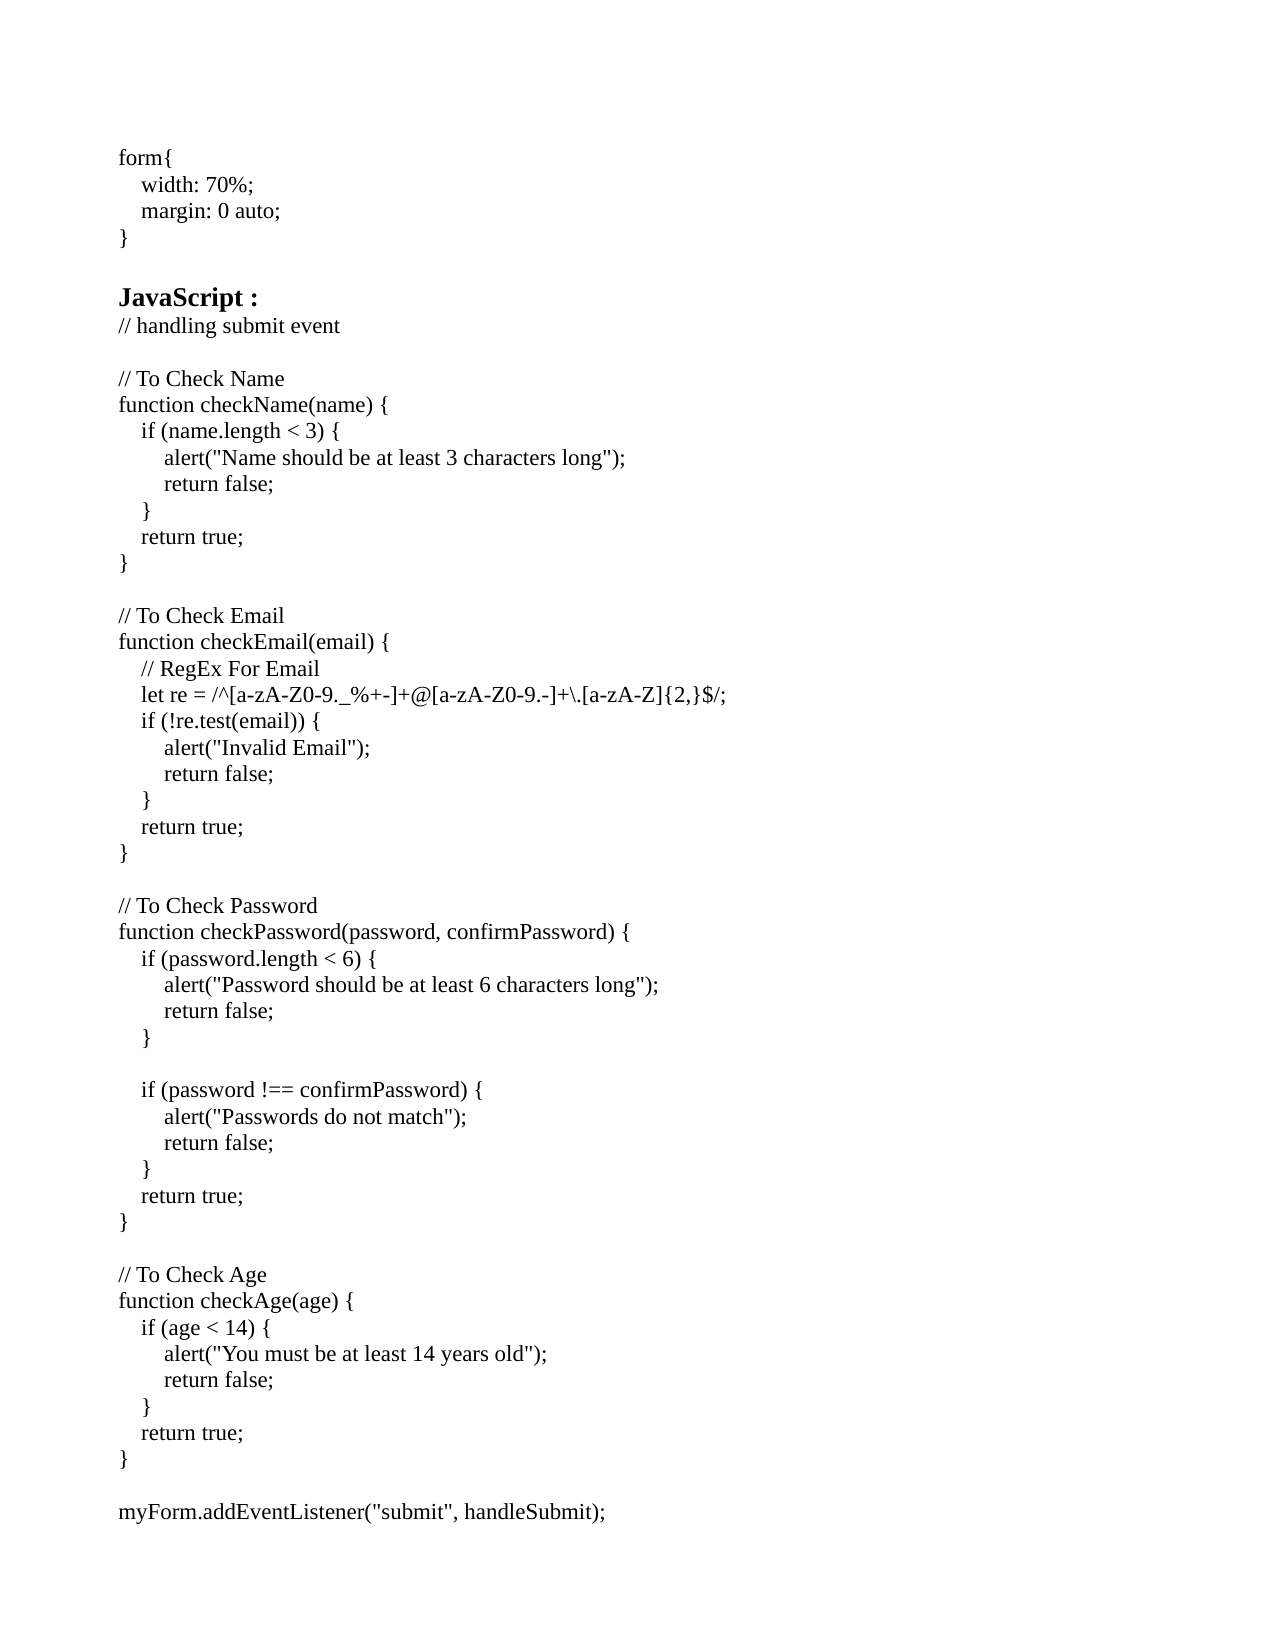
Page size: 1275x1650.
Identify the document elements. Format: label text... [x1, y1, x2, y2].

text alert("You must be at least 14 years old"); [118, 1340, 1157, 1366]
text JavaScript : [118, 250, 1157, 312]
text return false; [118, 470, 1157, 497]
text } [118, 839, 1157, 866]
text } [118, 787, 1157, 813]
text width: 70%; [118, 171, 1157, 197]
text // To Check Name [118, 365, 1157, 391]
text form{ [118, 144, 1157, 171]
text alert("Passwords do not match"); [118, 1103, 1157, 1129]
text return false; [118, 1366, 1157, 1393]
text return false; [118, 760, 1157, 787]
text return true; [118, 1419, 1157, 1445]
text myForm.addEventListener("submit", handleSubmit); [118, 1498, 1157, 1524]
text } [118, 1156, 1157, 1182]
text // handling submit event [118, 312, 1157, 338]
text margin: 0 auto; [118, 197, 1157, 223]
text // RegEx For Email [118, 655, 1157, 681]
text return true; [118, 523, 1157, 549]
text // To Check Password [118, 892, 1157, 918]
text } [118, 1393, 1157, 1419]
text function checkAge(age) { [118, 1287, 1157, 1314]
text alert("Password should be at least 6 characters long"); [118, 971, 1157, 997]
text alert("Invalid Email"); [118, 734, 1157, 760]
text // To Check Email [118, 602, 1157, 628]
text } [118, 497, 1157, 523]
text let re = /^[a-zA-Z0-9._%+-]+@[a-zA-Z0-9.-]+\.[a-zA-Z]{2,}$/; [118, 681, 1157, 707]
text if (password !== confirmPassword) { [118, 1076, 1157, 1103]
text function checkPassword(password, confirmPassword) { [118, 918, 1157, 945]
text return false; [118, 997, 1157, 1024]
text alert("Name should be at least 3 characters long"); [118, 444, 1157, 470]
text // To Check Age [118, 1261, 1157, 1287]
text return true; [118, 1182, 1157, 1208]
text } [118, 1208, 1157, 1234]
text if (age < 14) { [118, 1314, 1157, 1340]
text } [118, 1445, 1157, 1472]
text } [118, 549, 1157, 576]
text } [118, 223, 1157, 250]
text if (name.length < 3) { [118, 418, 1157, 444]
text return false; [118, 1129, 1157, 1156]
text if (!re.test(email)) { [118, 707, 1157, 734]
text if (password.length < 6) { [118, 945, 1157, 971]
text function checkEmail(email) { [118, 628, 1157, 655]
text } [118, 1024, 1157, 1050]
text return true; [118, 813, 1157, 839]
text function checkName(name) { [118, 391, 1157, 418]
